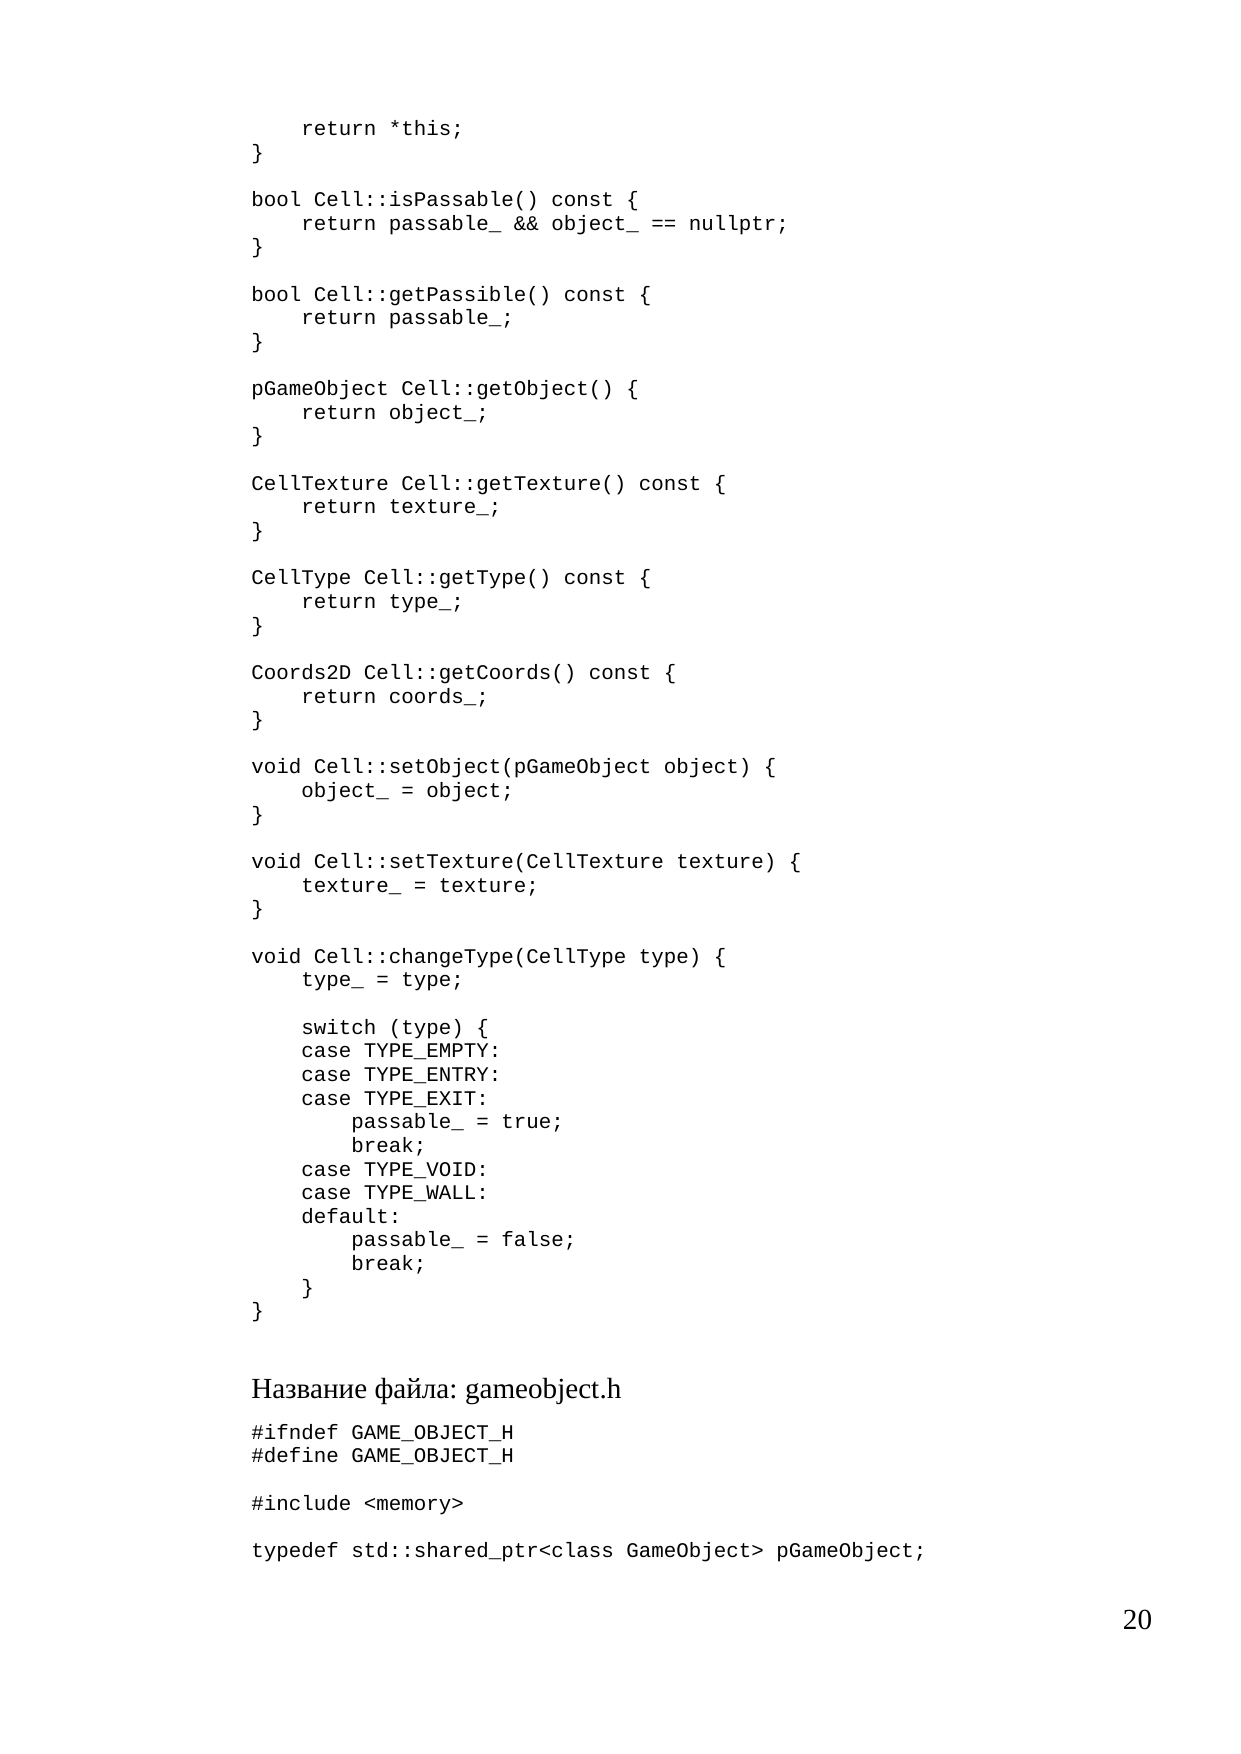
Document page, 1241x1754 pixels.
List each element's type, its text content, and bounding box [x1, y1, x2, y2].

text #define GAME_OBJECT_H [177, 1445, 1152, 1469]
text return *this; [177, 118, 1152, 142]
text case TYPE_WALL: [177, 1182, 1152, 1206]
text passable_ = true; [177, 1111, 1152, 1135]
text void Cell::setTexture(CellTexture texture) { [177, 851, 1152, 875]
text case TYPE_EMPTY: [177, 1040, 1152, 1064]
text case TYPE_EXIT: [177, 1088, 1152, 1111]
text break; [177, 1135, 1152, 1158]
text } [177, 1300, 1152, 1324]
text CellType Cell::getType() const { [177, 567, 1152, 591]
text } [177, 331, 1152, 354]
text return passable_ && object_ == nullptr; [177, 213, 1152, 236]
text #ifndef GAME_OBJECT_H [177, 1422, 1152, 1445]
text } [177, 426, 1152, 449]
text } [177, 804, 1152, 827]
text void Cell::setObject(pGameObject object) { [177, 757, 1152, 780]
text } [177, 142, 1152, 165]
text type_ = type; [177, 969, 1152, 993]
text #include <memory> [177, 1493, 1152, 1516]
text texture_ = texture; [177, 875, 1152, 898]
text void Cell::changeType(CellType type) { [177, 946, 1152, 969]
text break; [177, 1253, 1152, 1277]
text bool Cell::isPassable() const { [177, 189, 1152, 213]
text object_ = object; [177, 780, 1152, 804]
text } [177, 898, 1152, 922]
text typedef std::shared_ptr<class GameObject> pGameObject; [177, 1540, 1152, 1563]
text pGameObject Cell::getObject() { [177, 378, 1152, 402]
text Название файла: gameobject.h [177, 1371, 1152, 1405]
text switch (type) { [177, 1017, 1152, 1040]
text } [177, 520, 1152, 544]
text } [177, 1277, 1152, 1300]
text } [177, 615, 1152, 638]
text } [177, 236, 1152, 260]
text default: [177, 1206, 1152, 1229]
text return type_; [177, 591, 1152, 615]
text case TYPE_ENTRY: [177, 1064, 1152, 1088]
text return texture_; [177, 496, 1152, 520]
text } [177, 709, 1152, 733]
text case TYPE_VOID: [177, 1158, 1152, 1182]
text return object_; [177, 402, 1152, 426]
text bool Cell::getPassible() const { [177, 284, 1152, 307]
text CellTexture Cell::getTexture() const { [177, 473, 1152, 496]
text passable_ = false; [177, 1229, 1152, 1253]
text return passable_; [177, 307, 1152, 331]
text Coords2D Cell::getCoords() const { [177, 662, 1152, 686]
text return coords_; [177, 686, 1152, 709]
